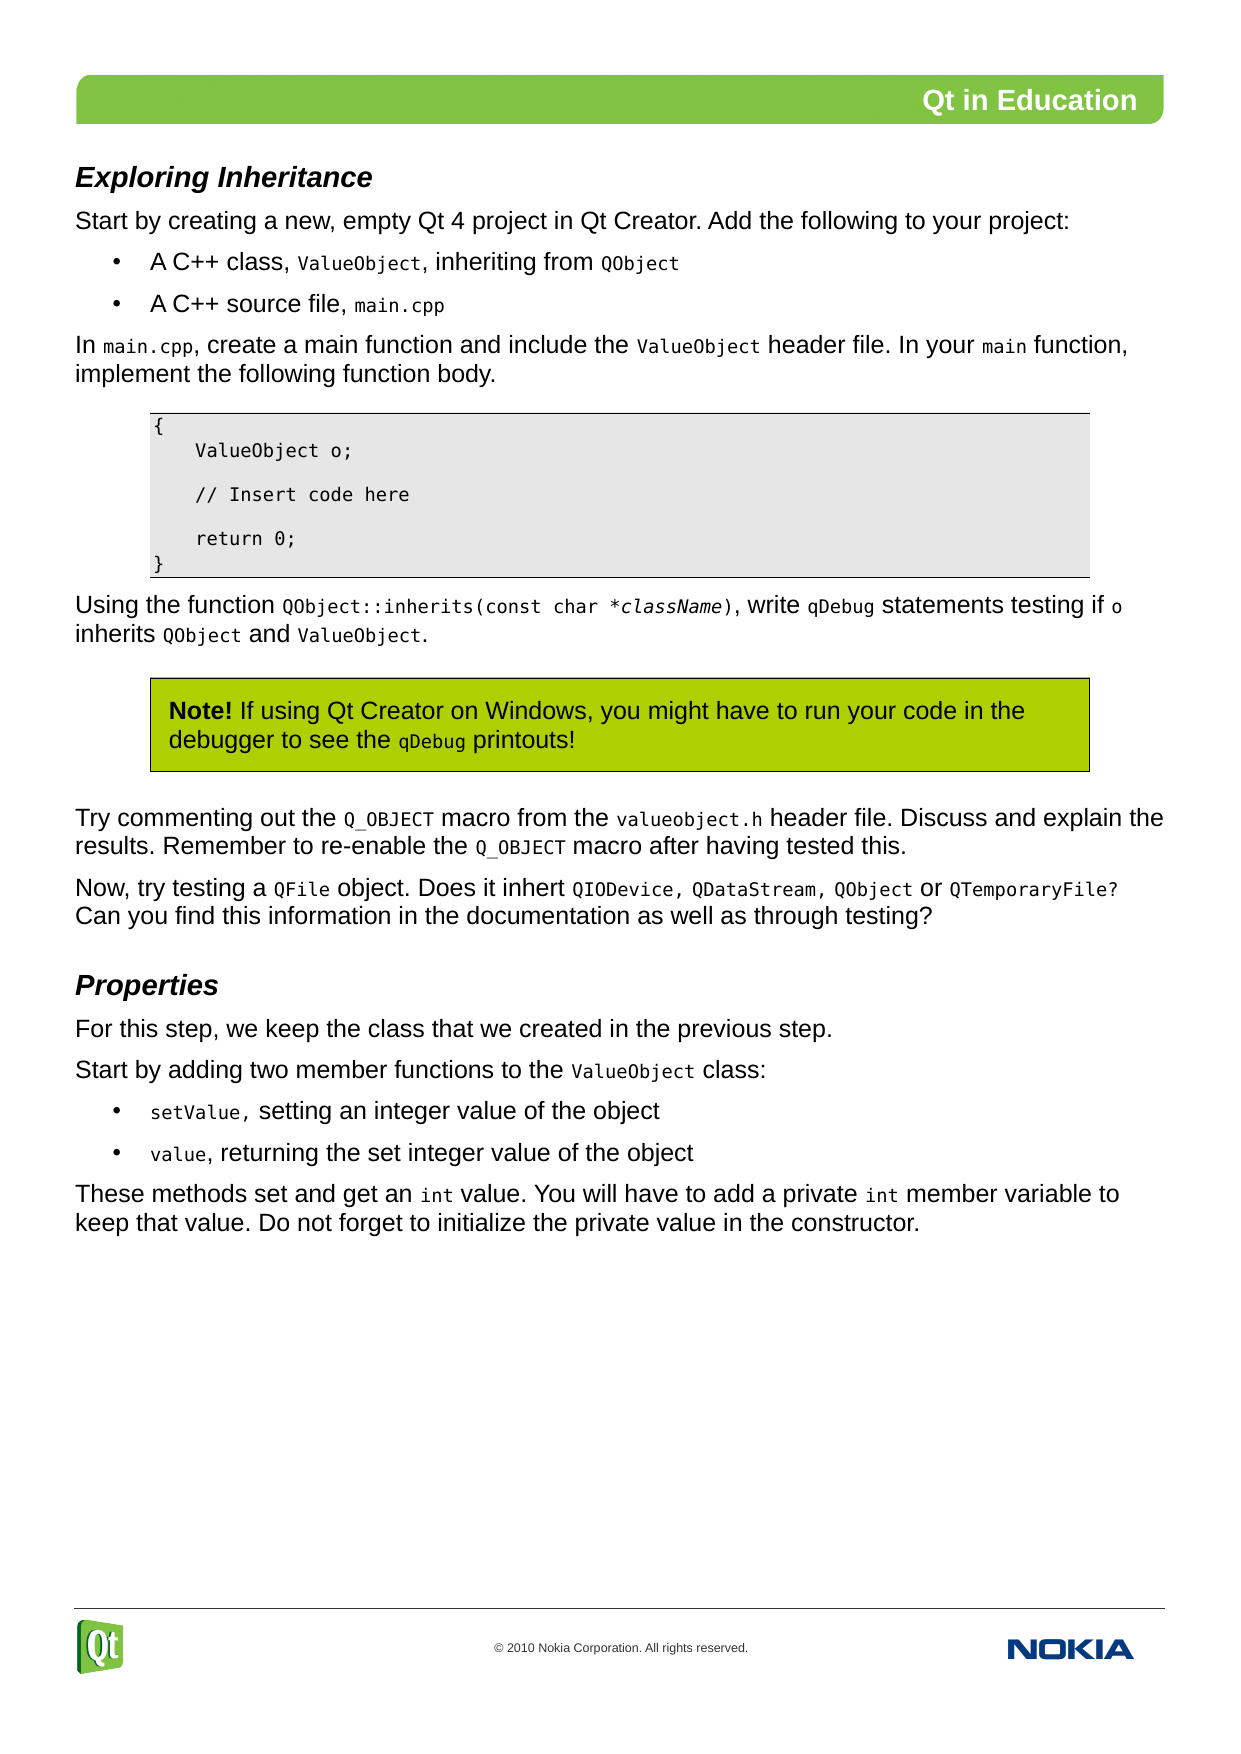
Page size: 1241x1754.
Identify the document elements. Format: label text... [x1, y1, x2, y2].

text Start by adding two member functions to the ValueObject class: [75, 1055, 1165, 1084]
text // Insert code here [150, 484, 1090, 506]
text Now, try testing a QFile object. Does it inhert QIODevice, QDataStream, QObject or QTemporaryFile? Can you find this information in the documentation as well as through testing? [75, 873, 1165, 930]
text ValueObject o; [150, 440, 1090, 462]
picture [76, 75, 1164, 124]
text Note! If using Qt Creator on Windows, you might have to run your code in the debugger to see the qDebug printouts! [151, 679, 1089, 771]
subtitle Exploring Inheritance [75, 160, 1165, 193]
text Using the function QObject::inherits(const char *className), write qDebug statements testing if o inherits QObject and ValueObject. [75, 590, 1165, 647]
list value, returning the set integer value of the object [112, 1137, 1165, 1166]
text } [150, 549, 1090, 577]
text In main.cpp, create a main function and include the ValueObject header file. In your main function, implement the following function body. [75, 330, 1165, 387]
text For this step, we keep the class that we created in the previous step. [75, 1014, 1165, 1042]
subtitle Properties [75, 968, 1165, 1001]
list A C++ class, ValueObject, inheriting from QObject [112, 247, 1165, 276]
text These methods set and get an int value. You will have to add a private int member variable to keep that value. Do not forget to initialize the private value in the constructor. [75, 1179, 1165, 1236]
text Start by creating a new, empty Qt 4 project in Qt Creator. Add the following to your project: [75, 206, 1165, 235]
picture [73, 1615, 127, 1679]
picture [978, 1610, 1164, 1688]
text Try commenting out the Q_OBJECT macro from the valueobject.h header file. Discuss and explain the results. Remember to re-enable the Q_OBJECT macro after having tested this. [75, 803, 1165, 860]
list A C++ source file, main.cpp [112, 289, 1165, 317]
list setValue, setting an integer value of the object [112, 1096, 1165, 1125]
text { [150, 414, 1090, 440]
text return 0; [150, 528, 1090, 549]
